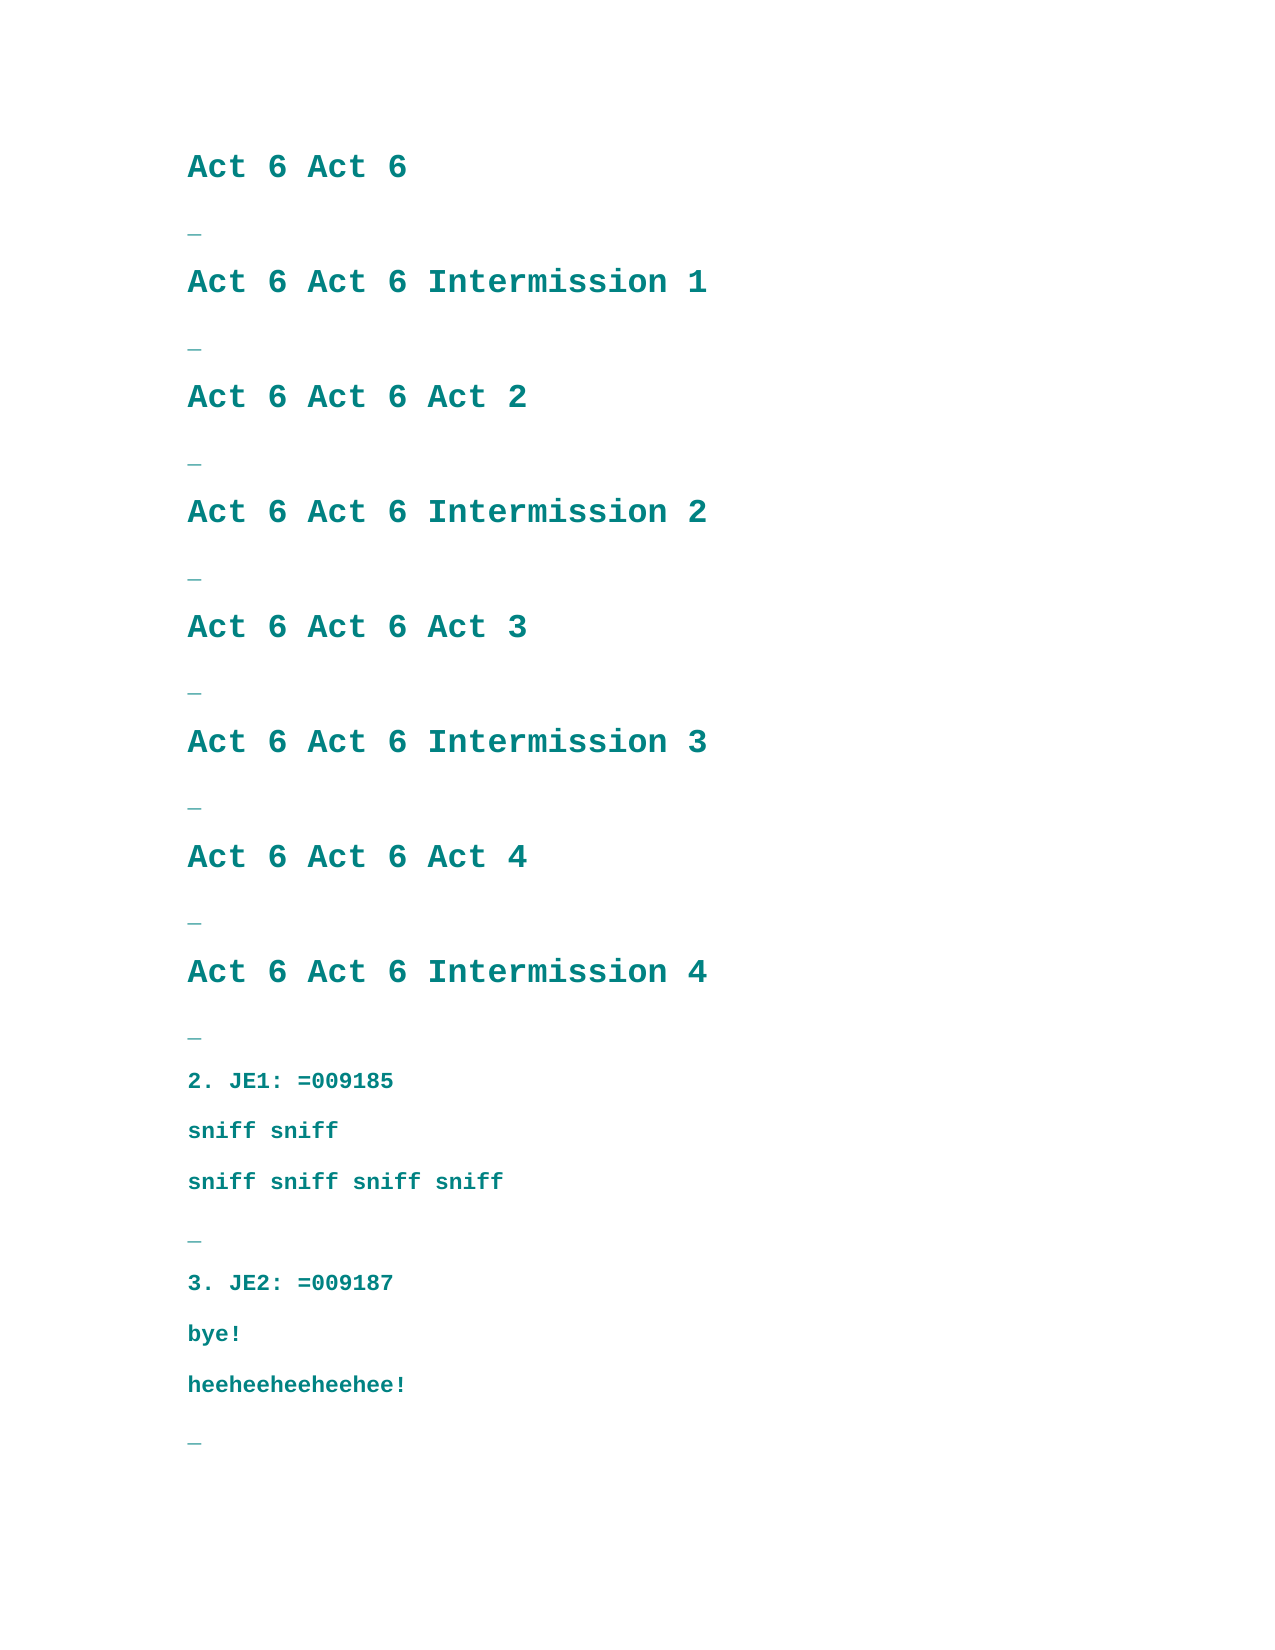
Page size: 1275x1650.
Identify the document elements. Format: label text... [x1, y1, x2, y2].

text 3. JE2: =009187 [187, 1272, 1087, 1298]
text Act 6 Act 6 [187, 150, 1087, 188]
text Act 6 Act 6 Intermission 3 [187, 724, 1087, 762]
text bye! [187, 1322, 1087, 1348]
text sniff sniff [187, 1120, 1087, 1146]
text 2. JE1: =009185 [187, 1069, 1087, 1095]
text heeheeheeheehee! [187, 1373, 1087, 1399]
text Act 6 Act 6 Act 3 [187, 609, 1087, 647]
text _ [187, 444, 1087, 470]
text Act 6 Act 6 Act 4 [187, 839, 1087, 877]
text Act 6 Act 6 Intermission 1 [187, 265, 1087, 303]
text _ [187, 1221, 1087, 1247]
text sniff sniff sniff sniff [187, 1170, 1087, 1196]
text _ [187, 214, 1087, 240]
text _ [187, 1018, 1087, 1044]
text Act 6 Act 6 Intermission 4 [187, 954, 1087, 992]
text _ [187, 329, 1087, 355]
text _ [187, 789, 1087, 815]
text _ [187, 904, 1087, 929]
text _ [187, 674, 1087, 700]
text _ [187, 1423, 1087, 1449]
text Act 6 Act 6 Intermission 2 [187, 495, 1087, 532]
text _ [187, 559, 1087, 585]
text Act 6 Act 6 Act 2 [187, 380, 1087, 418]
